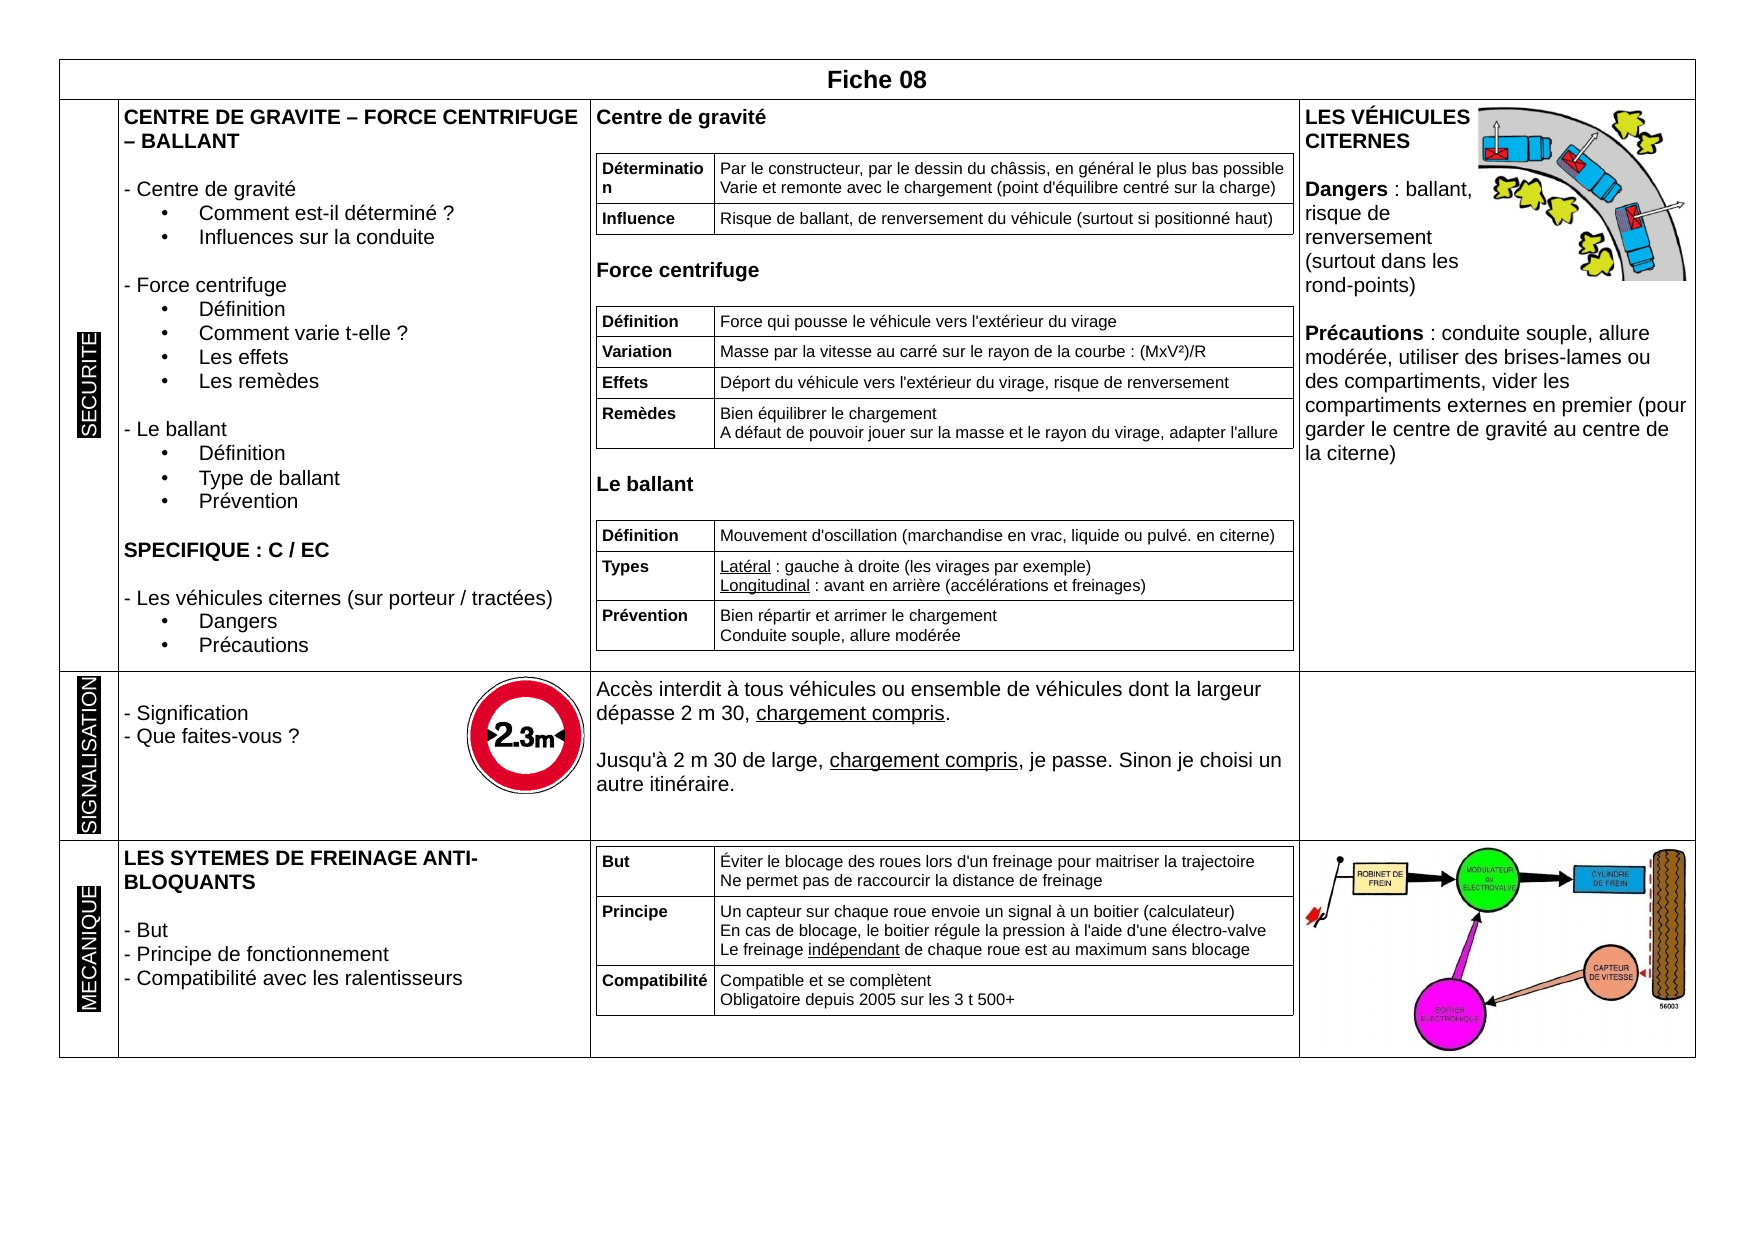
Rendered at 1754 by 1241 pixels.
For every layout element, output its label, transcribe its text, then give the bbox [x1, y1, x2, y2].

table_header Définition [597, 307, 714, 336]
table_cell LES SYTEMES DE FREINAGE ANTI-BLOQUANTS - But - Principe de fonctionnement - Compatibilité avec les ralentisseurs [119, 841, 590, 1057]
table_header Par le constructeur, par le dessin du châssis, en général le plus bas possible Varie et remonte avec le chargement (point d'équilibre centré sur la charge) [715, 154, 1293, 203]
picture [1478, 105, 1689, 281]
table_cell Compatibilité [597, 966, 714, 1015]
picture [466, 676, 585, 794]
table_cell [1300, 672, 1695, 840]
table_cell Masse par la vitesse au carré sur le rayon de la courbe : (MxV²)/R [715, 337, 1293, 367]
table_cell SECURITE [60, 100, 118, 671]
picture [1304, 846, 1689, 1052]
table_cell Effets [597, 368, 714, 398]
table_cell Principe [597, 897, 714, 965]
table_header Détermination [597, 154, 714, 203]
table_cell Latéral : gauche à droite (les virages par exemple) Longitudinal : avant en arrière (accélérations et freinages) [715, 552, 1293, 600]
table_cell [1300, 841, 1695, 1057]
table_cell SIGNALISATION [60, 672, 118, 840]
table_cell Déport du véhicule vers l'extérieur du virage, risque de renversement [715, 368, 1293, 398]
table_cell [591, 841, 1299, 1057]
table_header But [597, 847, 714, 896]
table_cell Bien équilibrer le chargement A défaut de pouvoir jouer sur la masse et le rayon du virage, adapter l'allure [715, 399, 1293, 448]
table_header Définition [597, 521, 714, 551]
table_header Mouvement d'oscillation (marchandise en vrac, liquide ou pulvé. en citerne) [715, 521, 1293, 551]
table_cell Compatible et se complètent Obligatoire depuis 2005 sur les 3 t 500+ [715, 966, 1293, 1015]
table_header Fiche 08 [60, 60, 1695, 99]
table_cell Bien répartir et arrimer le chargement Conduite souple, allure modérée [715, 601, 1293, 650]
table_cell Variation [597, 337, 714, 367]
table_cell Centre de gravité Force centrifuge Le ballant [591, 100, 1299, 671]
table_cell Prévention [597, 601, 714, 650]
table_header Éviter le blocage des roues lors d'un freinage pour maitriser la trajectoire Ne permet pas de raccourcir la distance de freinage [715, 847, 1293, 896]
table_cell Influence [597, 204, 714, 234]
table_cell CENTRE DE GRAVITE – FORCE CENTRIFUGE – BALLANT - Centre de gravité Comment est-il déterminé ? Influences sur la conduite - Force centrifuge Définition Comment varie t-elle ? Les effets Les remèdes - Le ballant Définition Type de ballant Prévention SPECIFIQUE : C / EC - Les véhicules citernes (sur porteur / tractées) Dangers Précautions [119, 100, 590, 671]
table_header Force qui pousse le véhicule vers l'extérieur du virage [715, 307, 1293, 336]
table_cell Risque de ballant, de renversement du véhicule (surtout si positionné haut) [715, 204, 1293, 234]
table_cell Un capteur sur chaque roue envoie un signal à un boitier (calculateur) En cas de blocage, le boitier régule la pression à l'aide d'une électro-valve Le freinage indépendant de chaque roue est au maximum sans blocage [715, 897, 1293, 965]
table_cell MECANIQUE [60, 841, 118, 1057]
table_cell LES VÉHICULES CITERNES Dangers : ballant, risque de renversement (surtout dans les rond-points) Précautions : conduite souple, allure modérée, utiliser des brises-lames ou des compartiments, vider les compartiments externes en premier (pour garder le centre de gravité au centre de la citerne) [1300, 100, 1695, 671]
table_cell Remèdes [597, 399, 714, 448]
table_cell - Signification - Que faites-vous ? [119, 672, 590, 840]
table_cell Types [597, 552, 714, 600]
table_cell Accès interdit à tous véhicules ou ensemble de véhicules dont la largeur dépasse 2 m 30, chargement compris. Jusqu'à 2 m 30 de large, chargement compris, je passe. Sinon je choisi un autre itinéraire. [591, 672, 1299, 840]
